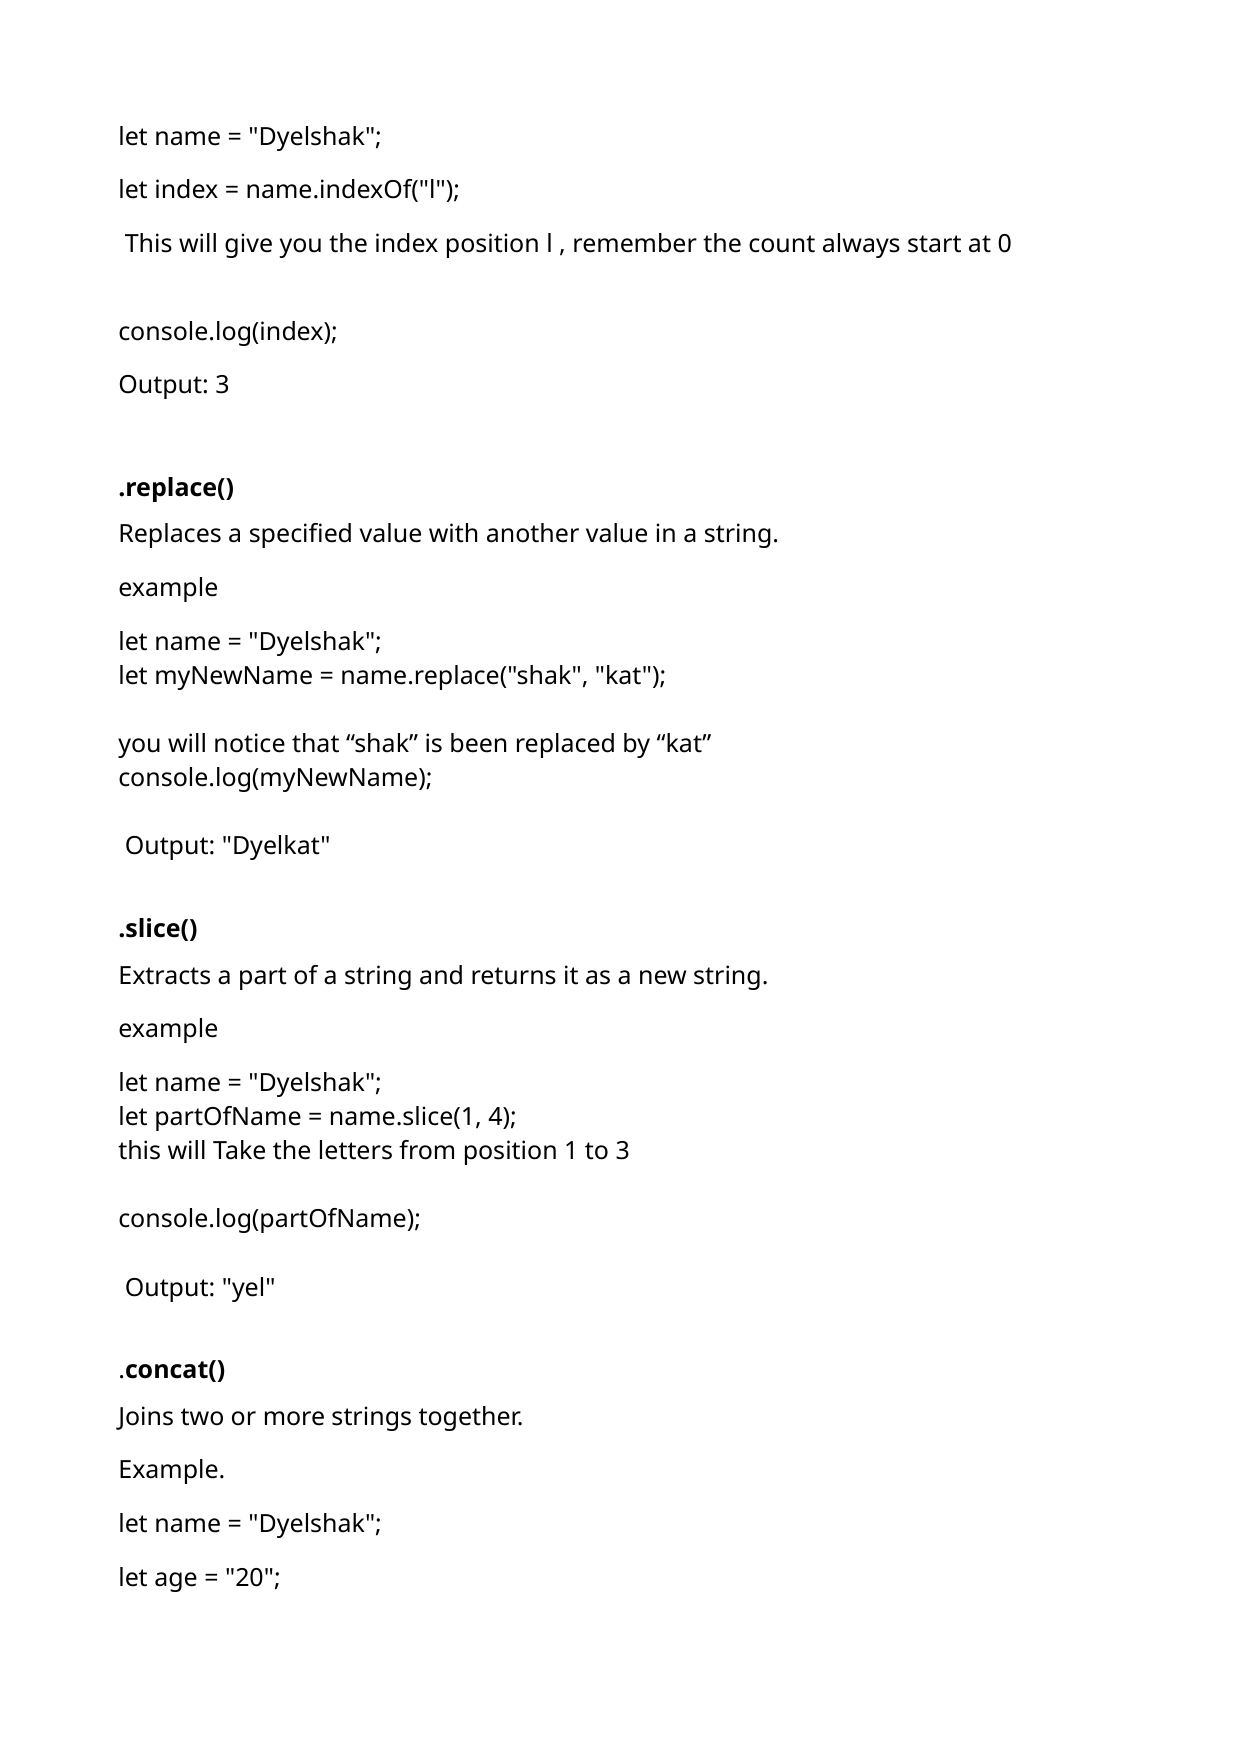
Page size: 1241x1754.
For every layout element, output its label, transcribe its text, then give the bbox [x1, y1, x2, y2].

text console.log(myNewName); [118, 760, 1122, 794]
text Output: "yel" [118, 1269, 1122, 1303]
text example [118, 1011, 1122, 1045]
text Extracts a part of a string and returns it as a new string. [118, 957, 1122, 991]
text let myNewName = name.replace("shak", "kat"); [118, 658, 1122, 692]
text example [118, 570, 1122, 604]
text Example. [118, 1452, 1122, 1486]
text you will notice that “shak” is been replaced by “kat” [118, 726, 1122, 760]
text Output: 3 [118, 367, 1122, 401]
text let name = "Dyelshak"; [118, 118, 1122, 152]
text console.log(partOfName); [118, 1201, 1122, 1235]
text let age = "20"; [118, 1560, 1122, 1594]
text let partOfName = name.slice(1, 4); [118, 1099, 1122, 1133]
text let index = name.indexOf("l"); [118, 172, 1122, 206]
subtitle .slice() [118, 911, 1122, 945]
text Joins two or more strings together. [118, 1398, 1122, 1432]
subtitle .replace() [118, 469, 1122, 504]
text This will give you the index position l , remember the count always start at 0 [118, 226, 1122, 260]
text console.log(index); [118, 313, 1122, 347]
text let name = "Dyelshak"; [118, 1506, 1122, 1540]
text let name = "Dyelshak"; [118, 1065, 1122, 1099]
text Replaces a specified value with another value in a string. [118, 516, 1122, 550]
text Output: "Dyelkat" [118, 828, 1122, 862]
subtitle .concat() [118, 1352, 1122, 1386]
text this will Take the letters from position 1 to 3 [118, 1133, 1122, 1167]
text let name = "Dyelshak"; [118, 624, 1122, 658]
